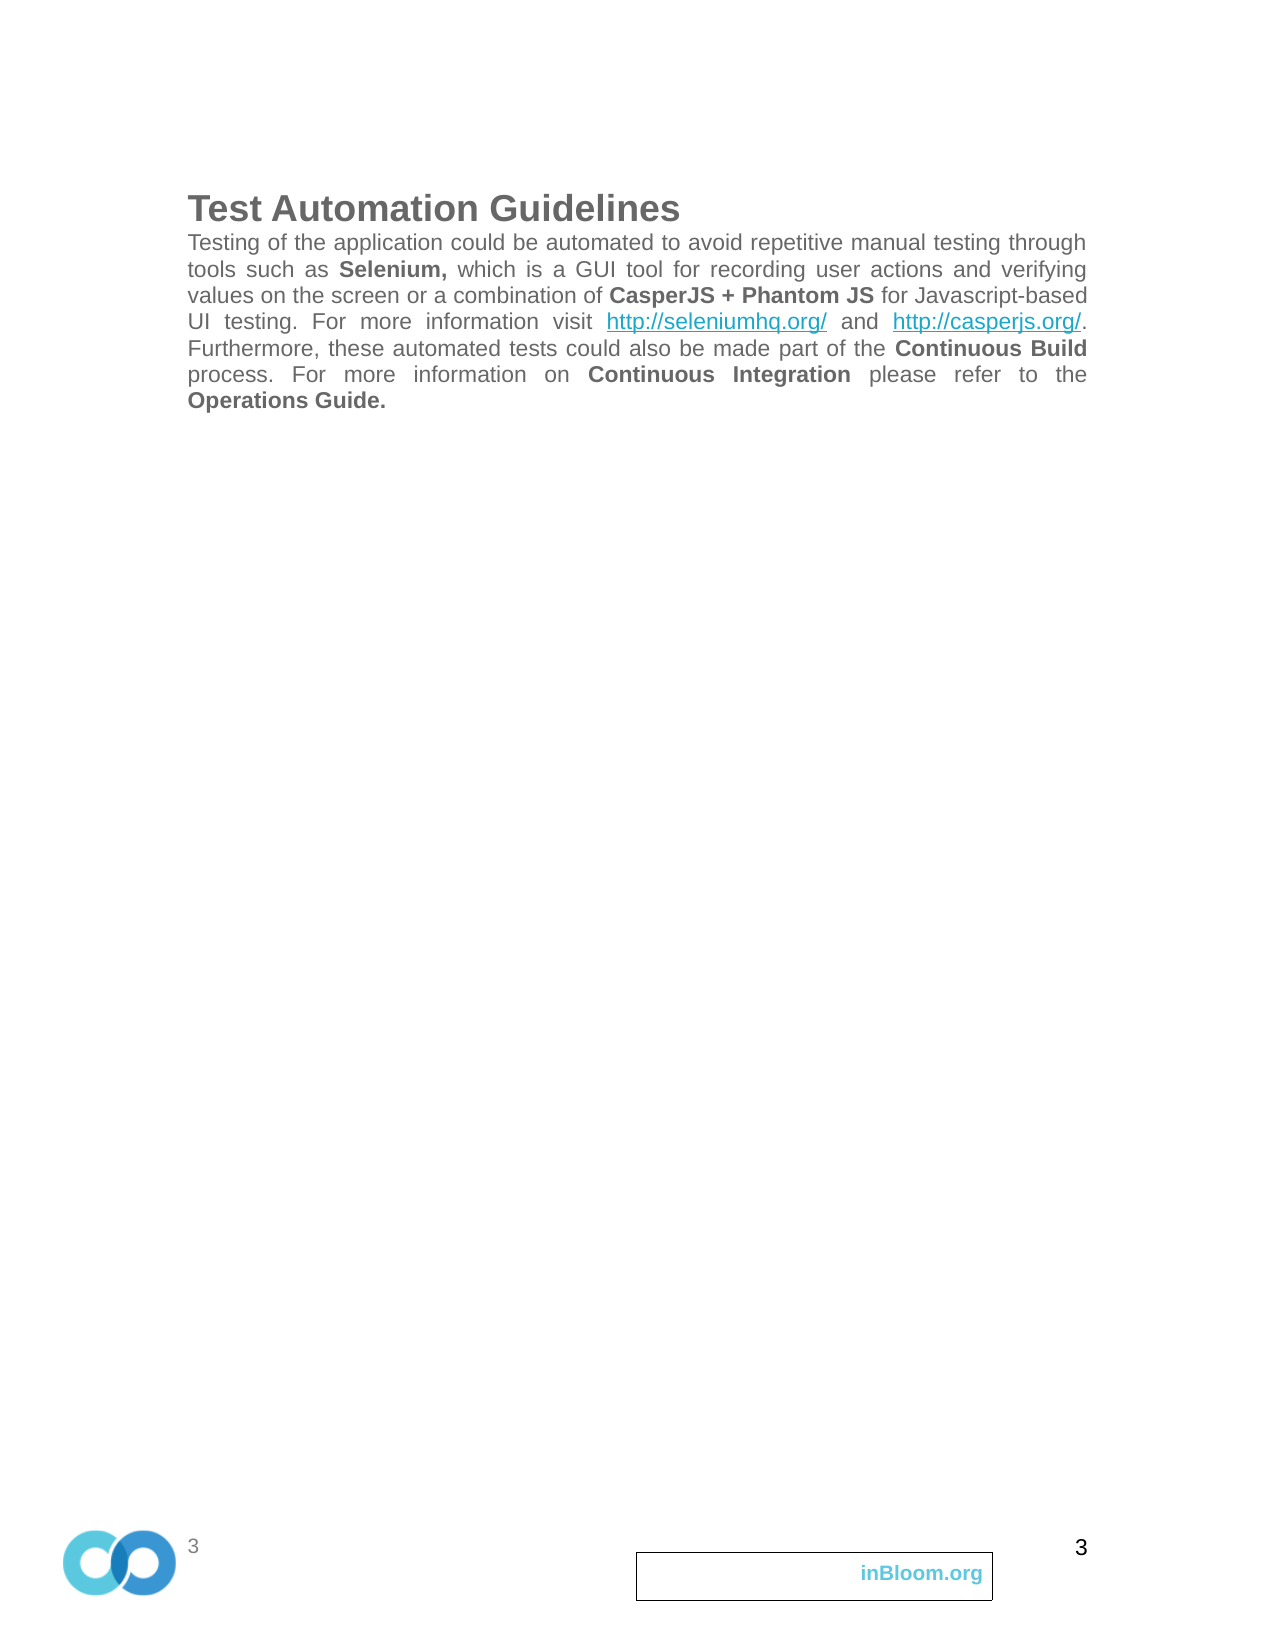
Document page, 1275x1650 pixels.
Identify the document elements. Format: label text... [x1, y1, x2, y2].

picture [53, 1518, 926, 1635]
text Testing of the application could be automated to avoid repetitive manual testing through tools such as Selenium, which is a GUI tool for recording user actions and verifying values on the screen or a combination of CasperJS + Phantom JS for Javascript-based UI testing. For more information visit http://seleniumhq.org/ and http://casperjs.org/. Furthermore, these automated tests could also be made part of the Continuous Build process. For more information on Continuous Integration please refer to the Operations Guide. [187, 229, 1087, 414]
subtitle Test Automation Guidelines [187, 186, 1087, 229]
